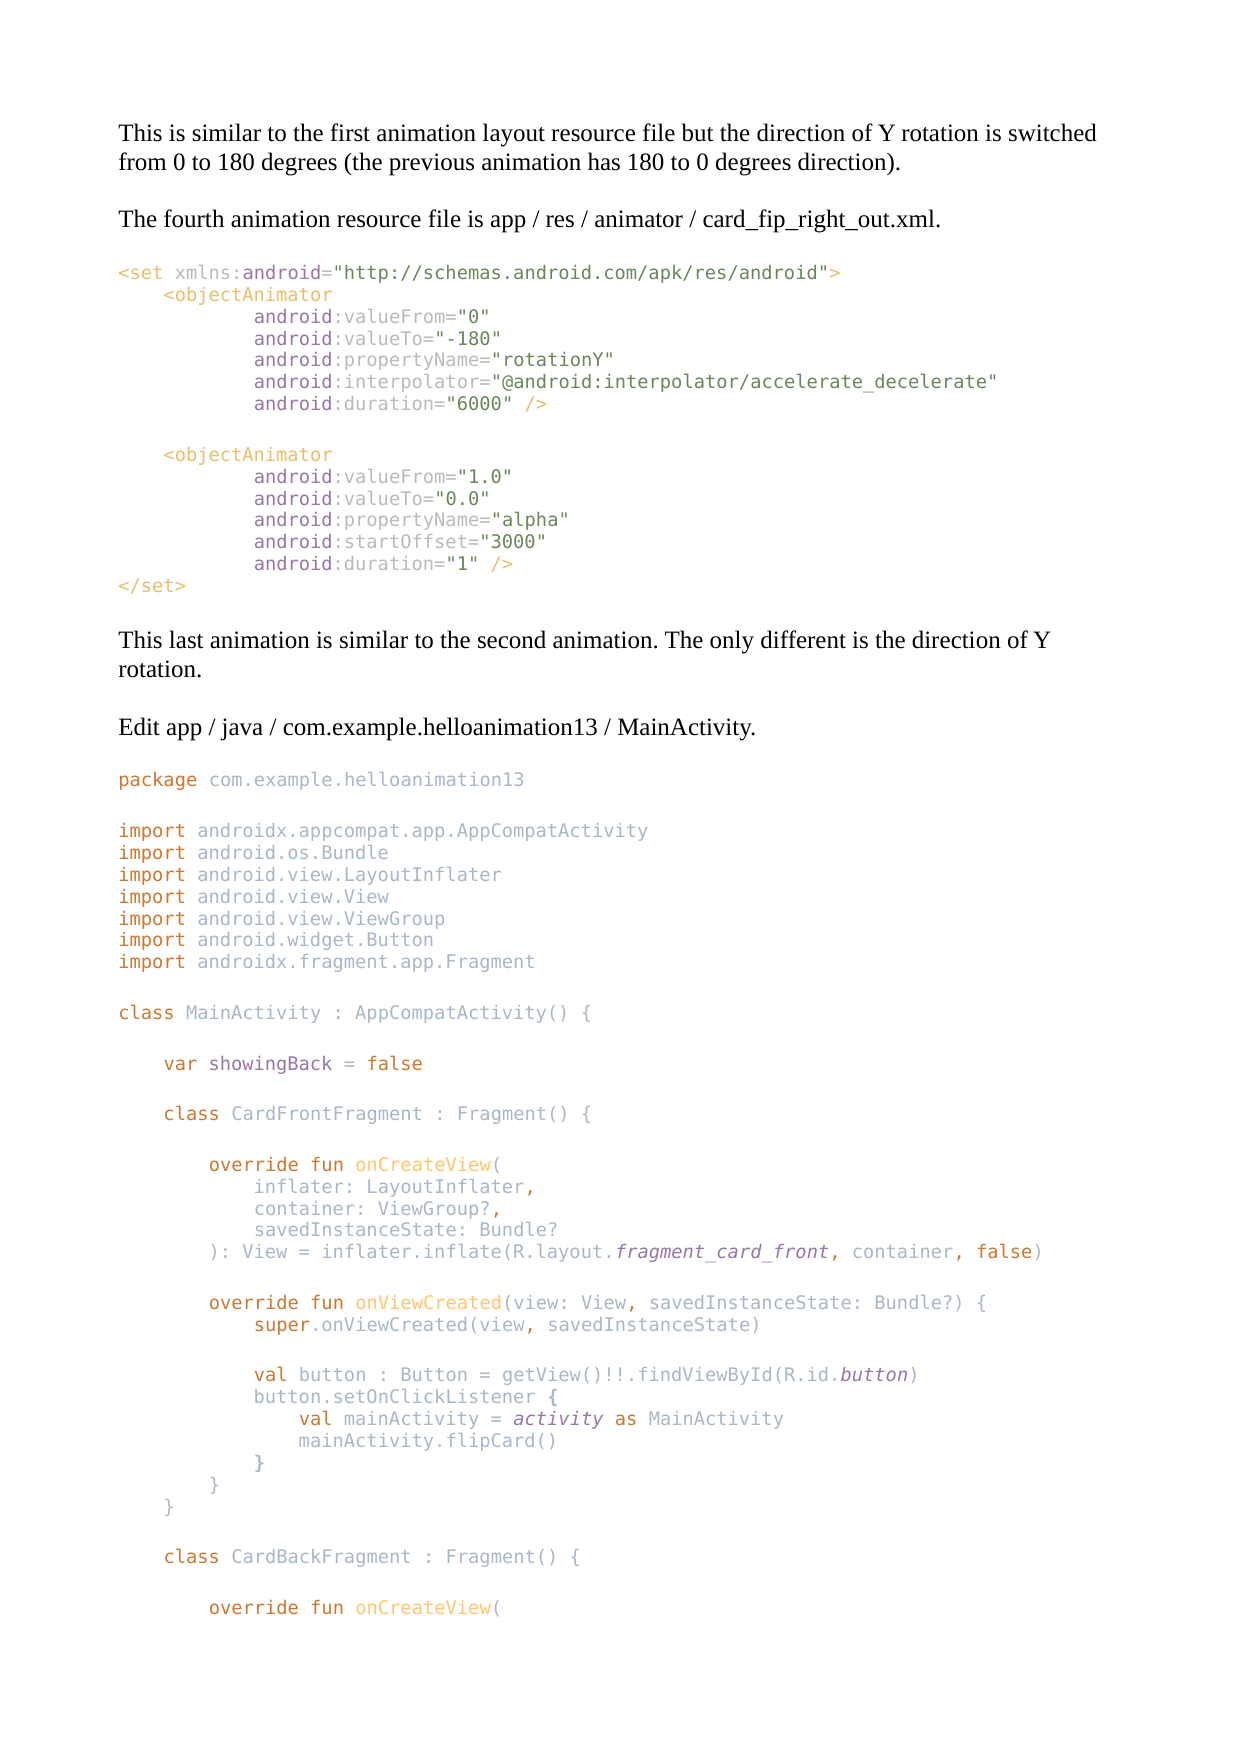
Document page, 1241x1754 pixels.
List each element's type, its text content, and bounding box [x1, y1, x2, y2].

text package com.example.helloanimation13 import androidx.appcompat.app.AppCompatActivity import android.os.Bundle import android.view.LayoutInflater import android.view.View import android.view.ViewGroup import android.widget.Button import androidx.fragment.app.Fragment class MainActivity : AppCompatActivity() { var showingBack = false class CardFrontFragment : Fragment() { override fun onCreateView( inflater: LayoutInflater, container: ViewGroup?, savedInstanceState: Bundle? ): View = inflater.inflate(R.layout.fragment_card_front, container, false) override fun onViewCreated(view: View, savedInstanceState: Bundle?) { super.onViewCreated(view, savedInstanceState) val button : Button = getView()!!.findViewById(R.id.button) button.setOnClickListener { val mainActivity = activity as MainActivity mainActivity.flipCard() } } } class CardBackFragment : Fragment() { override fun onCreateView( [118, 769, 1122, 1619]
text This last animation is similar to the second animation. The only different is the direction of Y rotation. [118, 626, 1122, 683]
text <set xmlns:android="http://schemas.android.com/apk/res/android"> <objectAnimator android:valueFrom="0" android:valueTo="-180" android:propertyName="rotationY" android:interpolator="@android:interpolator/accelerate_decelerate" android:duration="6000" /> <objectAnimator android:valueFrom="1.0" android:valueTo="0.0" android:propertyName="alpha" android:startOffset="3000" android:duration="1" /> </set> [118, 262, 1122, 597]
text The fourth animation resource file is app / res / animator / card_fip_right_out.xml. [118, 204, 1122, 233]
text Edit app / java / com.example.helloanimation13 / MainActivity. [118, 712, 1122, 741]
text This is similar to the first animation layout resource file but the direction of Y rotation is switched from 0 to 180 degrees (the previous animation has 180 to 0 degrees direction). [118, 118, 1122, 176]
